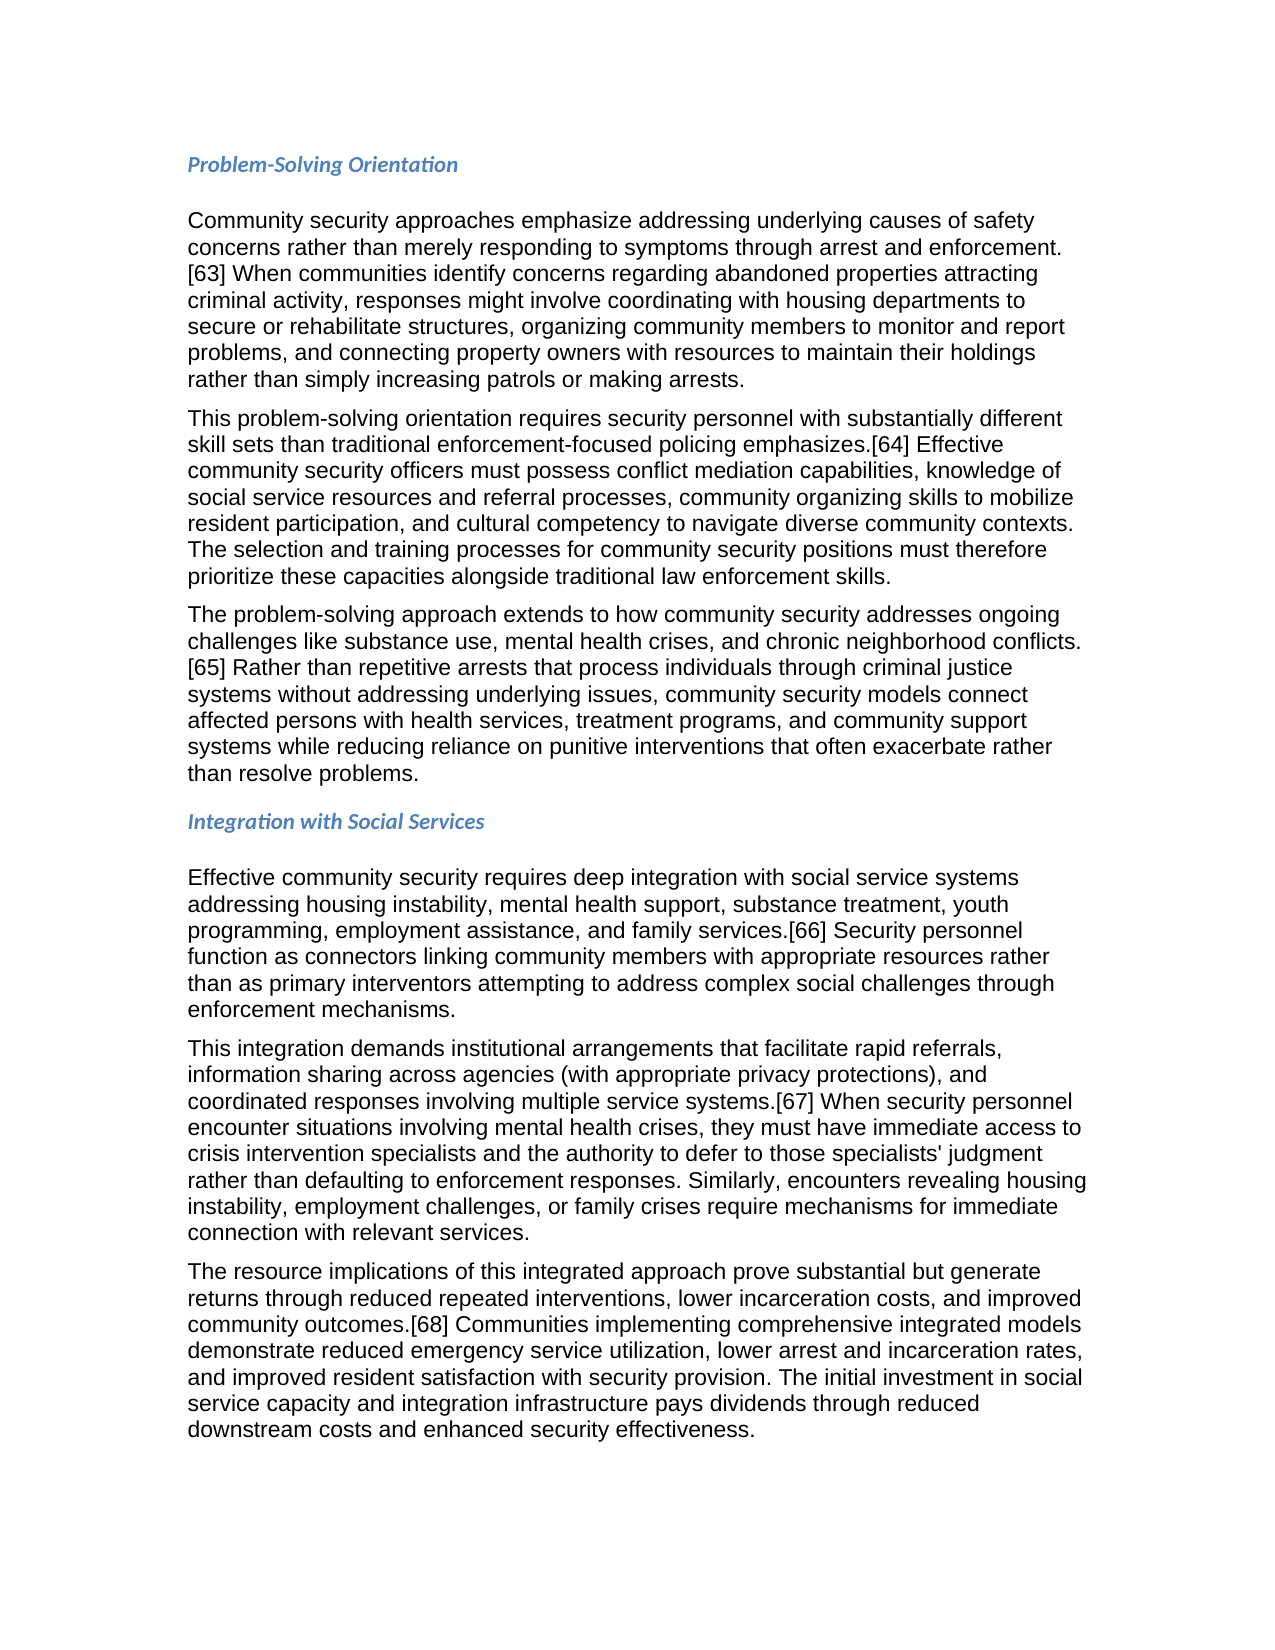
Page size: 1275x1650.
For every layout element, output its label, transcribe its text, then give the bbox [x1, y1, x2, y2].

subtitle Problem-Solving Orientation [187, 150, 1087, 178]
text This problem-solving orientation requires security personnel with substantially different skill sets than traditional enforcement-focused policing emphasizes.[64] Effective community security officers must possess conflict mediation capabilities, knowledge of social service resources and referral processes, community organizing skills to mobilize resident participation, and cultural competency to navigate diverse community contexts. The selection and training processes for community security positions must therefore prioritize these capacities alongside traditional law enforcement skills. [187, 404, 1087, 589]
subtitle Integration with Social Services [187, 807, 1087, 835]
text Effective community security requires deep integration with social service systems addressing housing instability, mental health support, substance treatment, youth programming, employment assistance, and family services.[66] Security personnel function as connectors linking community members with appropriate resources rather than as primary interventors attempting to address complex social challenges through enforcement mechanisms. [187, 864, 1087, 1022]
text This integration demands institutional arrangements that facilitate rapid referrals, information sharing across agencies (with appropriate privacy protections), and coordinated responses involving multiple service systems.[67] When security personnel encounter situations involving mental health crises, they must have immediate access to crisis intervention specialists and the authority to defer to those specialists' judgment rather than defaulting to enforcement responses. Similarly, encounters revealing housing instability, employment challenges, or family crises require mechanisms for immediate connection with relevant services. [187, 1035, 1087, 1246]
text Community security approaches emphasize addressing underlying causes of safety concerns rather than merely responding to symptoms through arrest and enforcement.[63] When communities identify concerns regarding abandoned properties attracting criminal activity, responses might involve coordinating with housing departments to secure or rehabilitate structures, organizing community members to monitor and report problems, and connecting property owners with resources to maintain their holdings rather than simply increasing patrols or making arrests. [187, 207, 1087, 392]
text The resource implications of this integrated approach prove substantial but generate returns through reduced repeated interventions, lower incarceration costs, and improved community outcomes.[68] Communities implementing comprehensive integrated models demonstrate reduced emergency service utilization, lower arrest and incarceration rates, and improved resident satisfaction with security provision. The initial investment in social service capacity and integration infrastructure pays dividends through reduced downstream costs and enhanced security effectiveness. [187, 1258, 1087, 1443]
text The problem-solving approach extends to how community security addresses ongoing challenges like substance use, mental health crises, and chronic neighborhood conflicts.[65] Rather than repetitive arrests that process individuals through criminal justice systems without addressing underlying issues, community security models connect affected persons with health services, treatment programs, and community support systems while reducing reliance on punitive interventions that often exacerbate rather than resolve problems. [187, 601, 1087, 786]
